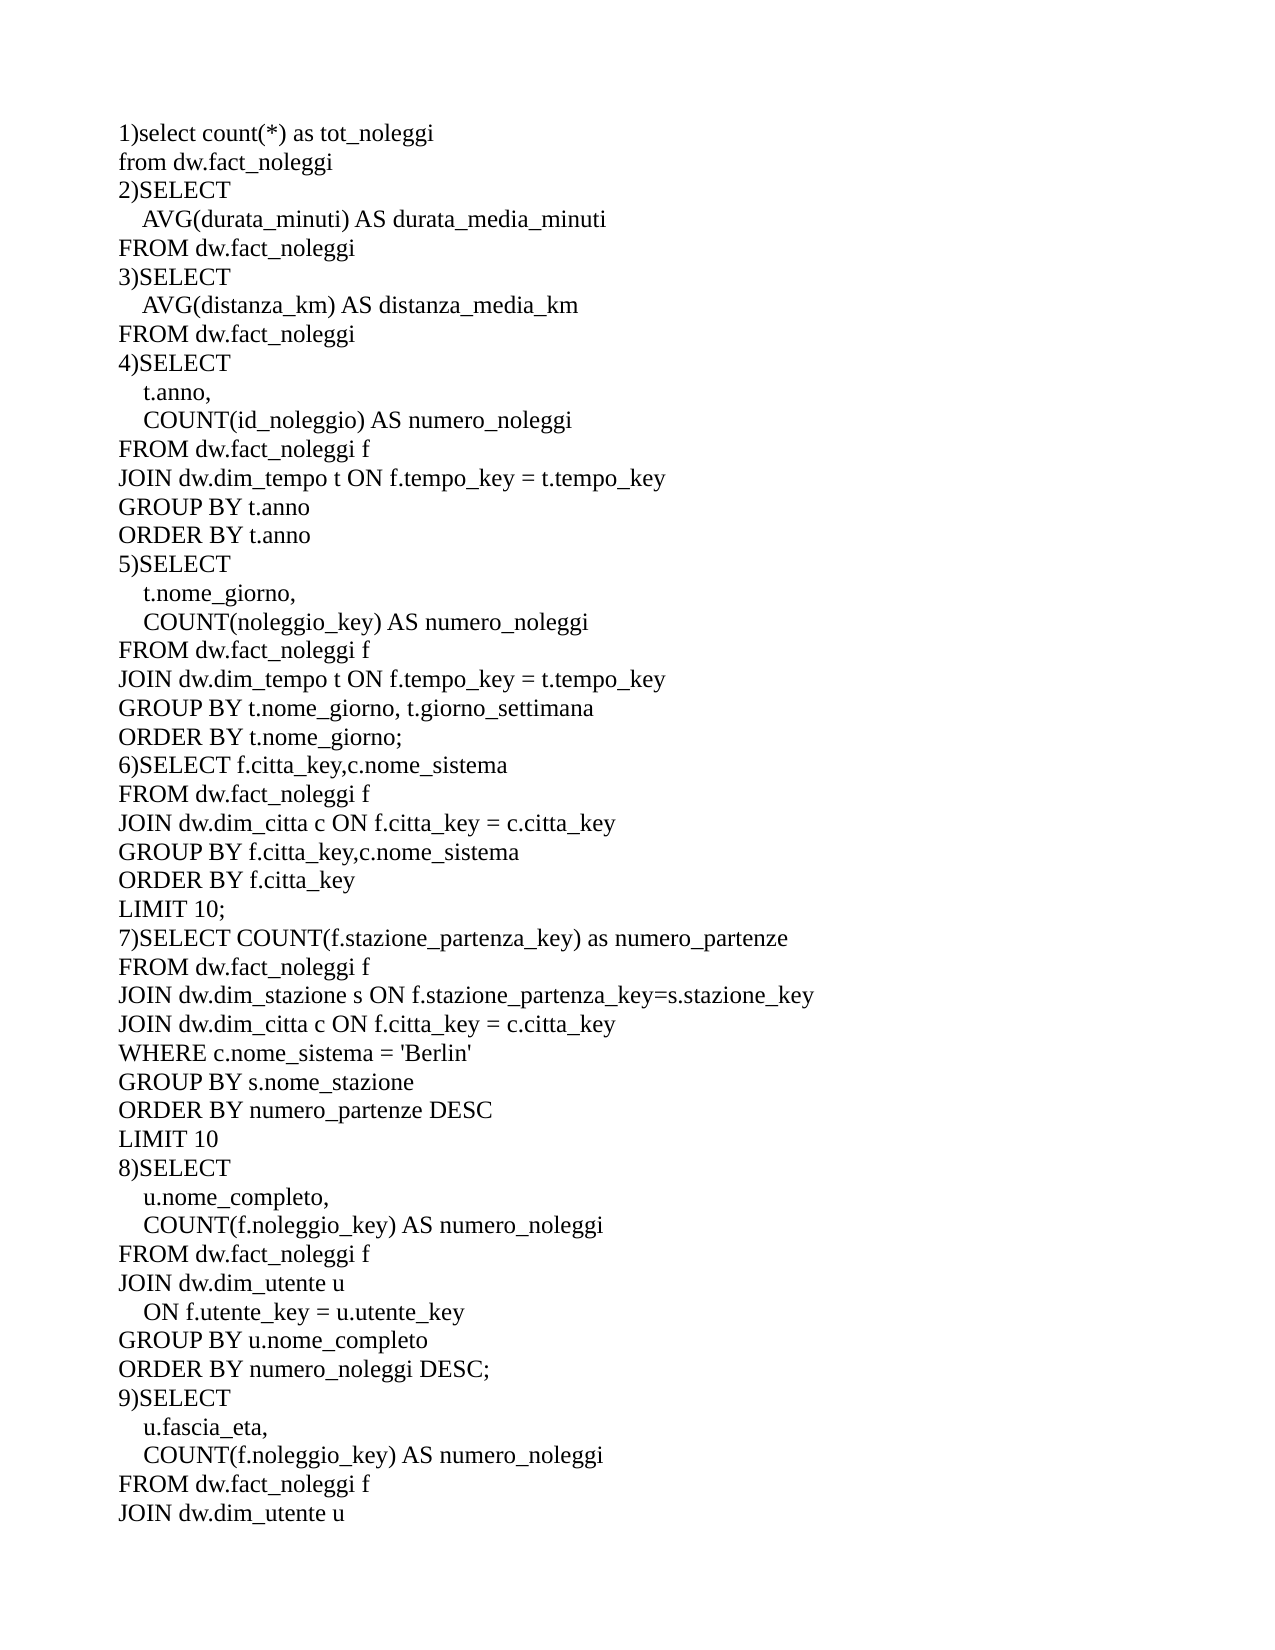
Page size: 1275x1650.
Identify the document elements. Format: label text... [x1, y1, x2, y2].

text ORDER BY f.citta_key [118, 866, 1157, 894]
text ON f.utente_key = u.utente_key [118, 1297, 1157, 1326]
text JOIN dw.dim_citta c ON f.citta_key = c.citta_key [118, 1009, 1157, 1038]
text JOIN dw.dim_utente u [118, 1268, 1157, 1297]
text GROUP BY f.citta_key,c.nome_sistema [118, 837, 1157, 866]
text ORDER BY t.anno [118, 521, 1157, 549]
text GROUP BY s.nome_stazione [118, 1067, 1157, 1096]
text from dw.fact_noleggi [118, 147, 1157, 176]
text 3)SELECT [118, 262, 1157, 291]
text GROUP BY t.anno [118, 492, 1157, 521]
text JOIN dw.dim_utente u [118, 1498, 1157, 1527]
text JOIN dw.dim_citta c ON f.citta_key = c.citta_key [118, 808, 1157, 837]
text COUNT(noleggio_key) AS numero_noleggi [118, 607, 1157, 636]
text t.nome_giorno, [118, 578, 1157, 607]
text FROM dw.fact_noleggi f [118, 952, 1157, 981]
text GROUP BY u.nome_completo [118, 1326, 1157, 1354]
text 7)SELECT COUNT(f.stazione_partenza_key) as numero_partenze [118, 923, 1157, 952]
text AVG(durata_minuti) AS durata_media_minuti [118, 204, 1157, 233]
text WHERE c.nome_sistema = 'Berlin' [118, 1038, 1157, 1067]
text JOIN dw.dim_stazione s ON f.stazione_partenza_key=s.stazione_key [118, 981, 1157, 1009]
text FROM dw.fact_noleggi f [118, 636, 1157, 664]
text 8)SELECT [118, 1153, 1157, 1182]
text 1)select count(*) as tot_noleggi [118, 118, 1157, 147]
text FROM dw.fact_noleggi f [118, 1469, 1157, 1498]
text COUNT(f.noleggio_key) AS numero_noleggi [118, 1211, 1157, 1239]
text JOIN dw.dim_tempo t ON f.tempo_key = t.tempo_key [118, 463, 1157, 492]
text 2)SELECT [118, 176, 1157, 204]
text FROM dw.fact_noleggi f [118, 434, 1157, 463]
text u.fascia_eta, [118, 1412, 1157, 1441]
text u.nome_completo, [118, 1182, 1157, 1211]
text 5)SELECT [118, 549, 1157, 578]
text COUNT(f.noleggio_key) AS numero_noleggi [118, 1441, 1157, 1469]
text FROM dw.fact_noleggi f [118, 1239, 1157, 1268]
text 9)SELECT [118, 1383, 1157, 1412]
text FROM dw.fact_noleggi f [118, 779, 1157, 808]
text FROM dw.fact_noleggi [118, 233, 1157, 262]
text t.anno, [118, 377, 1157, 406]
text COUNT(id_noleggio) AS numero_noleggi [118, 406, 1157, 434]
text GROUP BY t.nome_giorno, t.giorno_settimana [118, 693, 1157, 722]
text 4)SELECT [118, 348, 1157, 377]
text ORDER BY numero_noleggi DESC; [118, 1354, 1157, 1383]
text LIMIT 10 [118, 1124, 1157, 1153]
text ORDER BY t.nome_giorno; [118, 722, 1157, 751]
text AVG(distanza_km) AS distanza_media_km [118, 291, 1157, 319]
text JOIN dw.dim_tempo t ON f.tempo_key = t.tempo_key [118, 664, 1157, 693]
text LIMIT 10; [118, 894, 1157, 923]
text ORDER BY numero_partenze DESC [118, 1096, 1157, 1124]
text FROM dw.fact_noleggi [118, 319, 1157, 348]
text 6)SELECT f.citta_key,c.nome_sistema [118, 751, 1157, 779]
